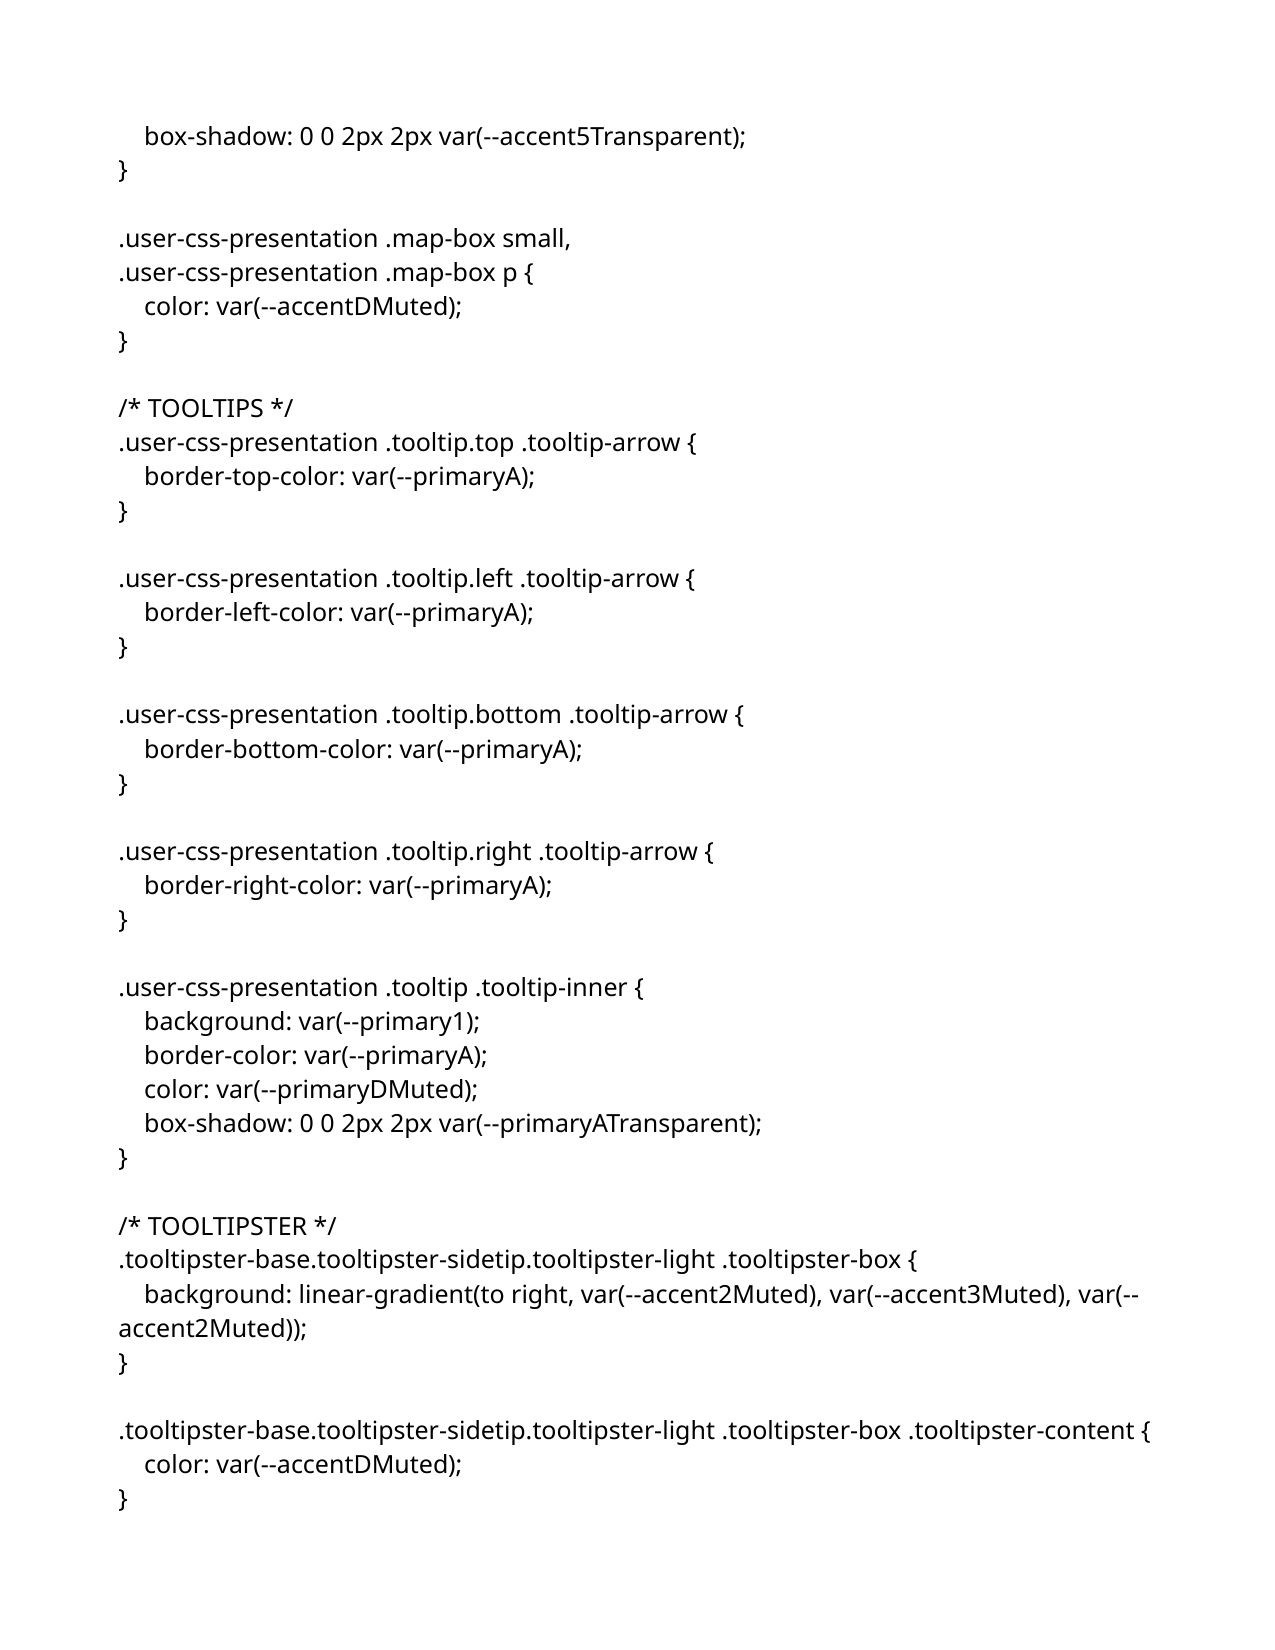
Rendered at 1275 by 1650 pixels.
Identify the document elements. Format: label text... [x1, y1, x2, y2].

text .user-css-presentation .map-box p { [118, 254, 1157, 288]
text border-top-color: var(--primaryA); [118, 459, 1157, 493]
text border-right-color: var(--primaryA); [118, 867, 1157, 902]
text .user-css-presentation .tooltip.bottom .tooltip-arrow { [118, 697, 1157, 731]
text .tooltipster-base.tooltipster-sidetip.tooltipster-light .tooltipster-box { [118, 1242, 1157, 1276]
text .user-css-presentation .tooltip.top .tooltip-arrow { [118, 425, 1157, 459]
text color: var(--accentDMuted); [118, 1447, 1157, 1481]
text /* TOOLTIPS */ [118, 391, 1157, 425]
text color: var(--accentDMuted); [118, 288, 1157, 322]
text /* TOOLTIPSTER */ [118, 1208, 1157, 1242]
text } [118, 1481, 1157, 1515]
text } [118, 493, 1157, 527]
text .user-css-presentation .tooltip.right .tooltip-arrow { [118, 833, 1157, 867]
text } [118, 152, 1157, 186]
text border-bottom-color: var(--primaryA); [118, 731, 1157, 765]
text } [118, 1140, 1157, 1174]
text .user-css-presentation .tooltip .tooltip-inner { [118, 970, 1157, 1004]
text border-color: var(--primaryA); [118, 1038, 1157, 1072]
text color: var(--primaryDMuted); [118, 1072, 1157, 1106]
text .tooltipster-base.tooltipster-sidetip.tooltipster-light .tooltipster-box .tooltipster-content { [118, 1412, 1157, 1447]
text .user-css-presentation .map-box small, [118, 220, 1157, 254]
text box-shadow: 0 0 2px 2px var(--accent5Transparent); [118, 118, 1157, 152]
text } [118, 902, 1157, 936]
text .user-css-presentation .tooltip.left .tooltip-arrow { [118, 561, 1157, 595]
text background: var(--primary1); [118, 1004, 1157, 1038]
text border-left-color: var(--primaryA); [118, 595, 1157, 629]
text } [118, 629, 1157, 663]
text } [118, 322, 1157, 357]
text box-shadow: 0 0 2px 2px var(--primaryATransparent); [118, 1106, 1157, 1140]
text } [118, 765, 1157, 799]
text } [118, 1344, 1157, 1378]
text background: linear-gradient(to right, var(--accent2Muted), var(--accent3Muted), var(--accent2Muted)); [118, 1276, 1157, 1344]
